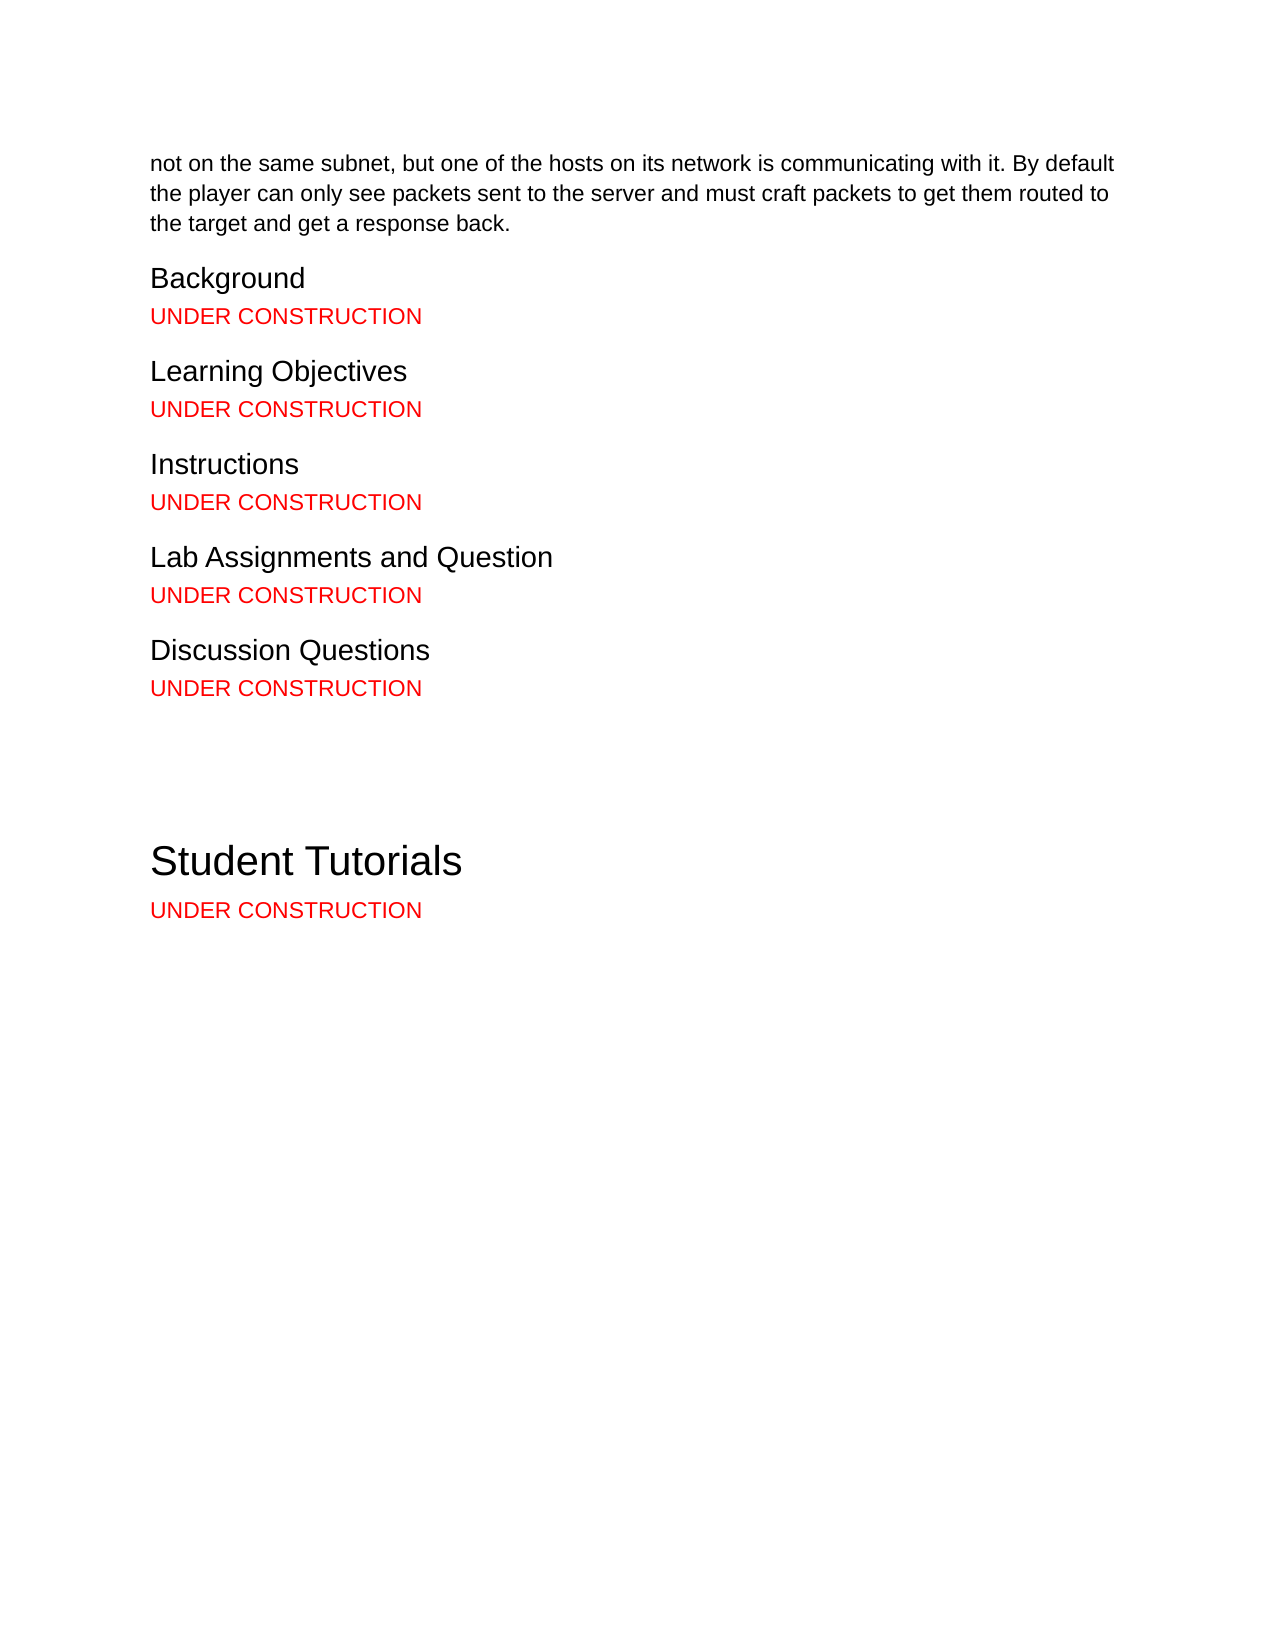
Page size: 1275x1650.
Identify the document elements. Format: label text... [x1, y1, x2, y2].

subtitle Background [150, 261, 1125, 295]
subtitle Lab Assignments and Question [150, 540, 1125, 574]
subtitle Student Tutorials [150, 836, 1125, 884]
text UNDER CONSTRUCTION [150, 675, 1125, 701]
subtitle Instructions [150, 447, 1125, 481]
text UNDER CONSTRUCTION [150, 897, 1125, 923]
text UNDER CONSTRUCTION [150, 489, 1125, 516]
text UNDER CONSTRUCTION [150, 582, 1125, 608]
text UNDER CONSTRUCTION [150, 396, 1125, 423]
subtitle Discussion Questions [150, 633, 1125, 667]
text not on the same subnet, but one of the hosts on its network is communicating with it. By default the player can only see packets sent to the server and must craft packets to get them routed to the target and get a response back. [150, 150, 1125, 237]
subtitle Learning Objectives [150, 354, 1125, 388]
text UNDER CONSTRUCTION [150, 303, 1125, 330]
